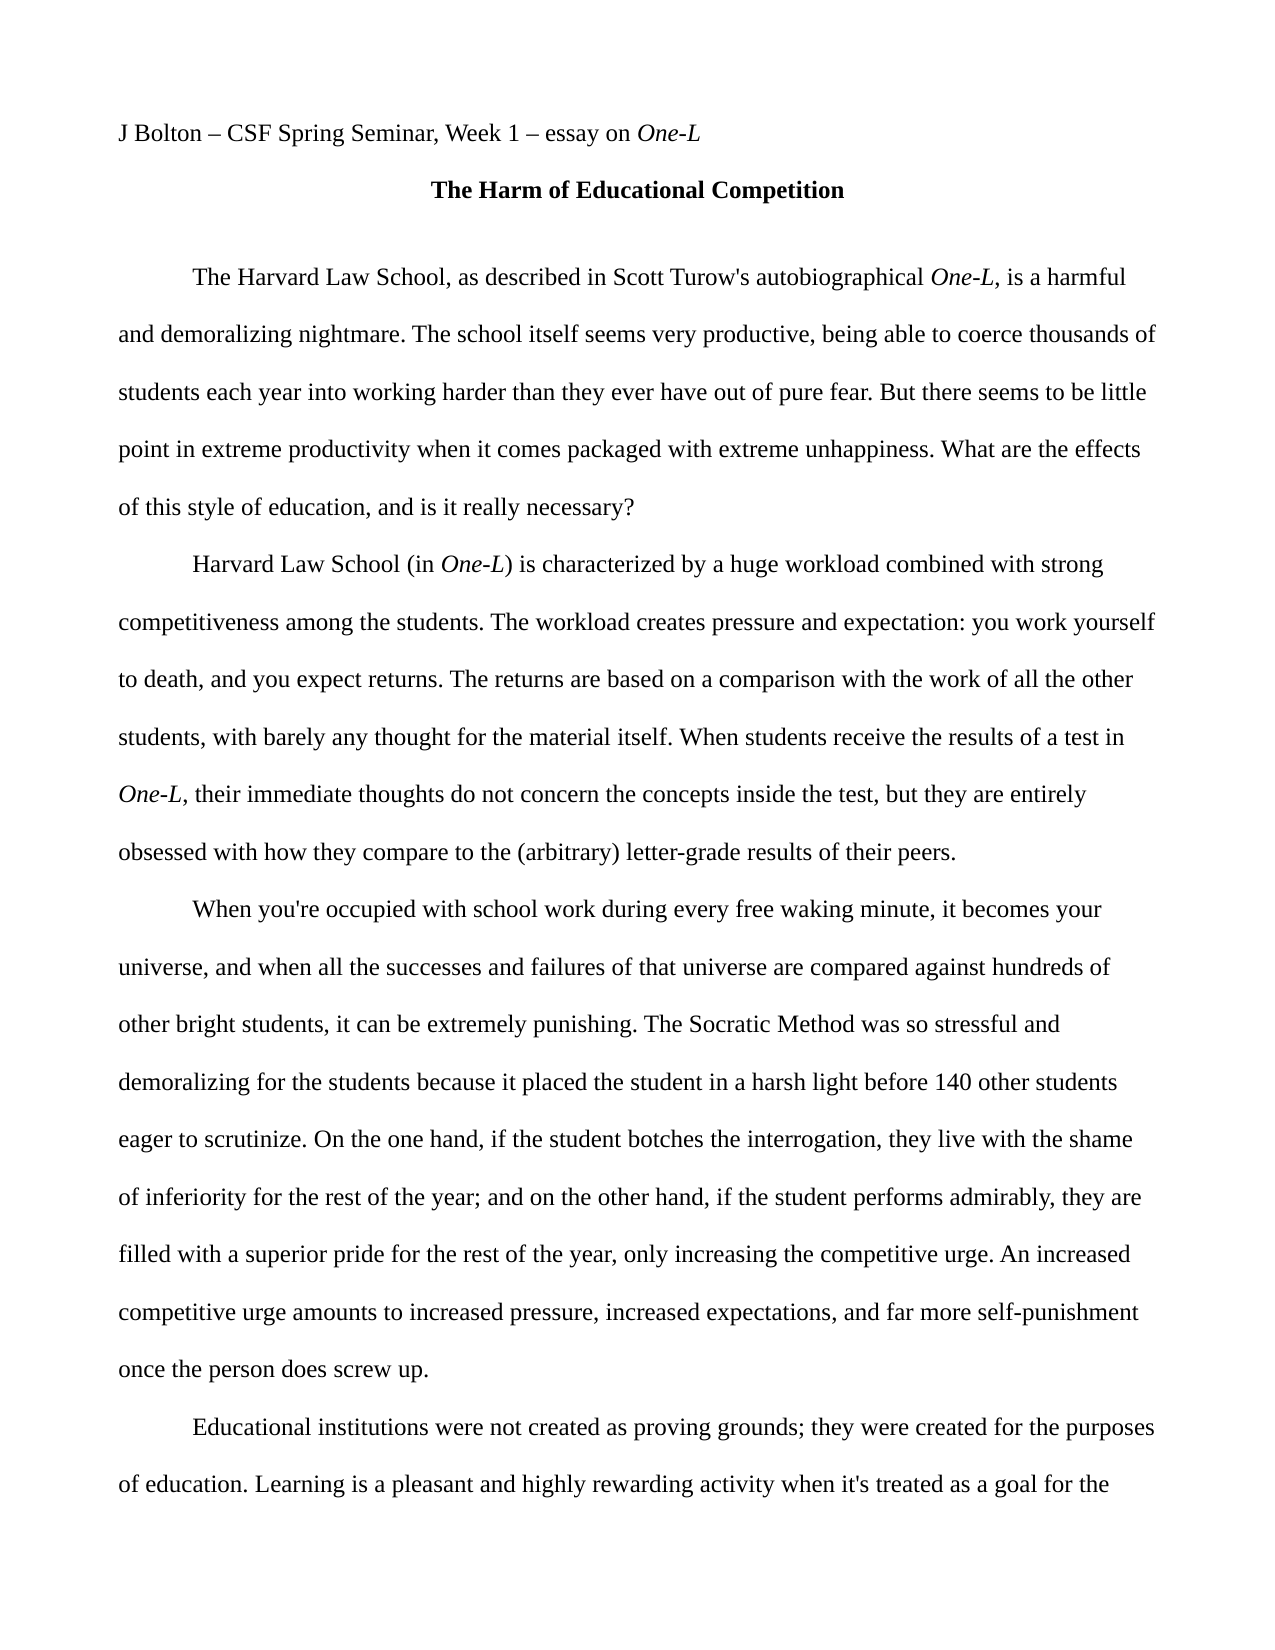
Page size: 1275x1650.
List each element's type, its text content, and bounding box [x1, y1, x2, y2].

text J Bolton – CSF Spring Seminar, Week 1 – essay on One-L [118, 118, 1157, 147]
text When you're occupied with school work during every free waking minute, it becomes your universe, and when all the successes and failures of that universe are compared against hundreds of other bright students, it can be extremely punishing. The Socratic Method was so stressful and demoralizing for the students because it placed the student in a harsh light before 140 other students eager to scrutinize. On the one hand, if the student botches the interrogation, they live with the shame of inferiority for the rest of the year; and on the other hand, if the student performs admirably, they are filled with a superior pride for the rest of the year, only increasing the competitive urge. An increased competitive urge amounts to increased pressure, increased expectations, and far more self-punishment once the person does screw up. [118, 894, 1157, 1383]
text The Harm of Educational Competition [118, 176, 1157, 204]
text Harvard Law School (in One-L) is characterized by a huge workload combined with strong competitiveness among the students. The workload creates pressure and expectation: you work yourself to death, and you expect returns. The returns are based on a comparison with the work of all the other students, with barely any thought for the material itself. When students receive the results of a test in One-L, their immediate thoughts do not concern the concepts inside the test, but they are entirely obsessed with how they compare to the (arbitrary) letter-grade results of their peers. [118, 549, 1157, 866]
text The Harvard Law School, as described in Scott Turow's autobiographical One-L, is a harmful and demoralizing nightmare. The school itself seems very productive, being able to coerce thousands of students each year into working harder than they ever have out of pure fear. But there seems to be little point in extreme productivity when it comes packaged with extreme unhappiness. What are the effects of this style of education, and is it really necessary? [118, 262, 1157, 521]
text Educational institutions were not created as proving grounds; they were created for the purposes of education. Learning is a pleasant and highly rewarding activity when it's treated as a goal for the [118, 1412, 1157, 1498]
